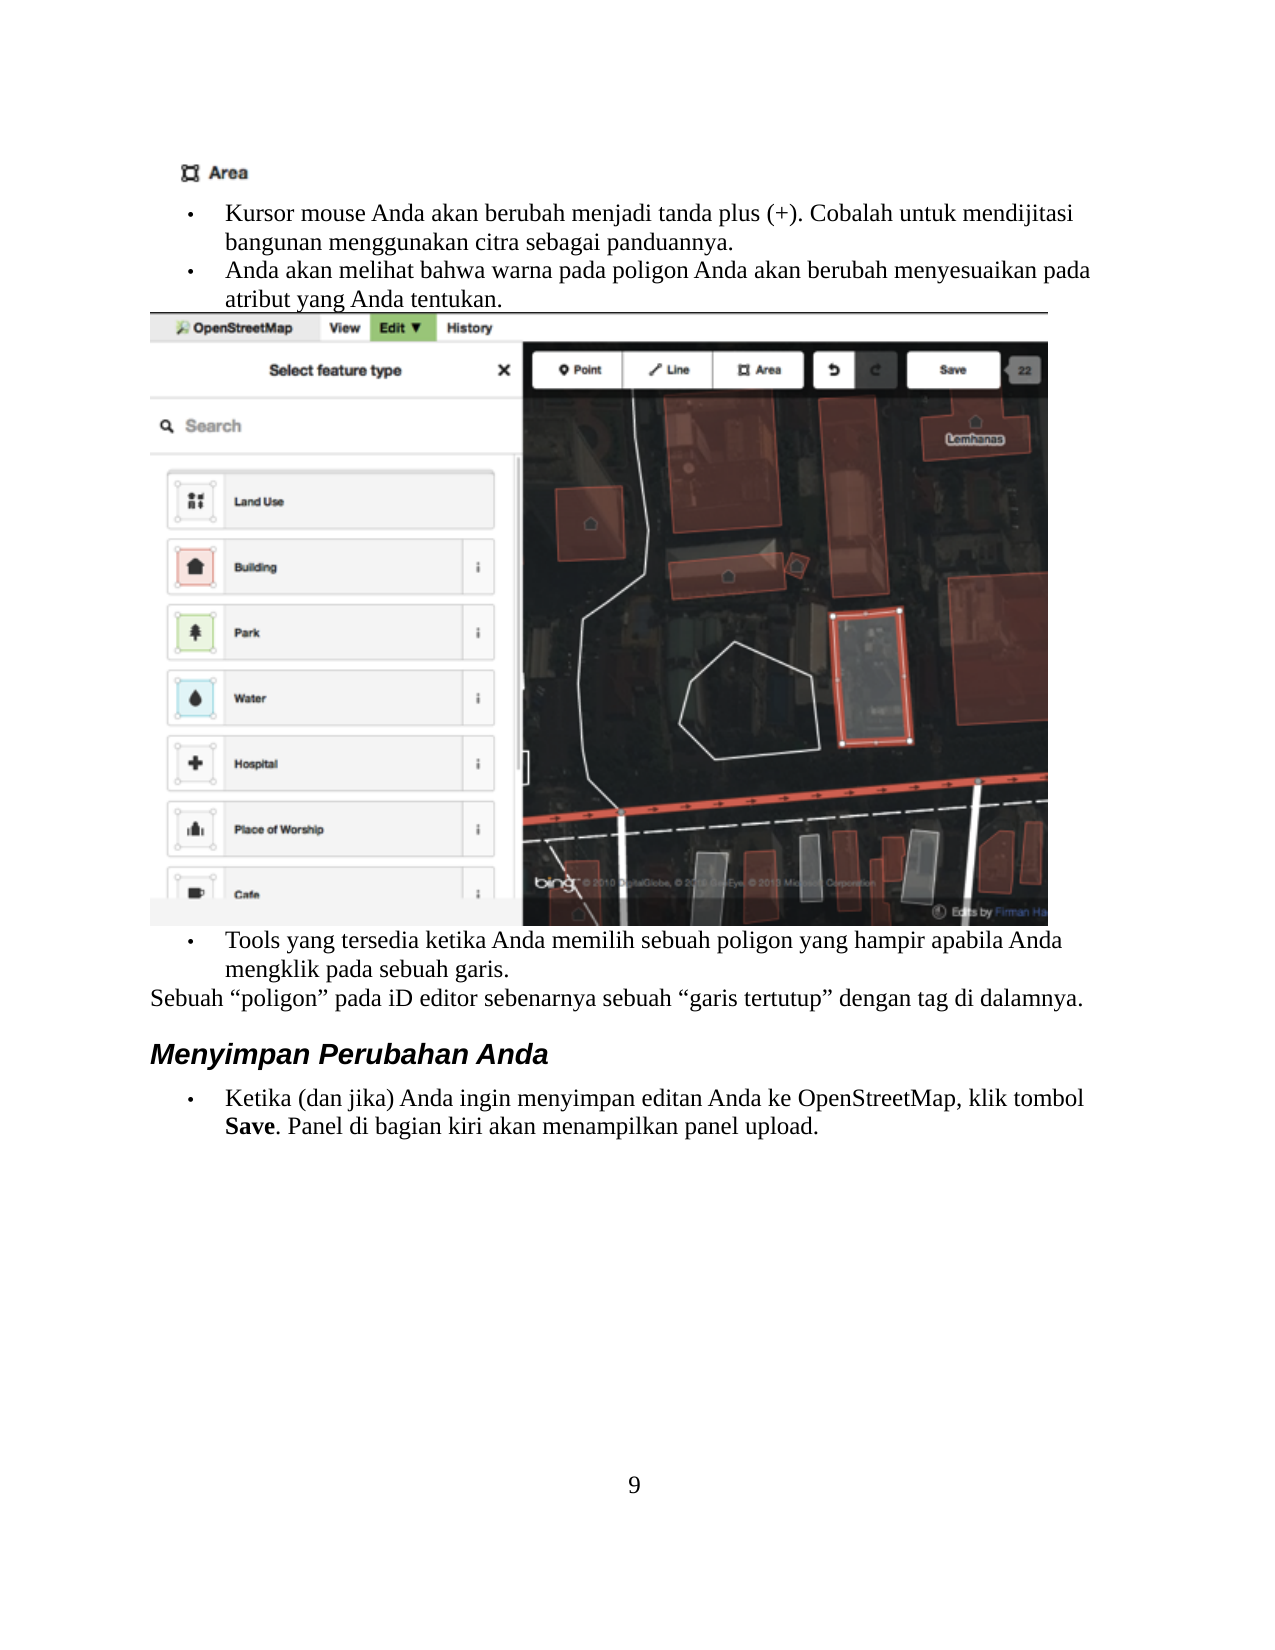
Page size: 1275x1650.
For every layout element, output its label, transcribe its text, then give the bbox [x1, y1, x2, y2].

list Kursor mouse Anda akan berubah menjadi tanda plus (+). Cobalah untuk mendijitasi bangunan menggunakan citra sebagai panduannya. [187, 198, 1125, 255]
list Anda akan melihat bahwa warna pada poligon Anda akan berubah menyesuaikan pada atribut yang Anda tentukan. [187, 255, 1125, 313]
subtitle Menyimpan Perubahan Anda [150, 1037, 1125, 1070]
picture [150, 312, 1048, 926]
list Tools yang tersedia ketika Anda memilih sebuah poligon yang hampir apabila Anda mengklik pada sebuah garis. [187, 925, 1125, 983]
picture [150, 150, 275, 198]
text Sebuah “poligon” pada iD editor sebenarnya sebuah “garis tertutup” dengan tag di dalamnya. [150, 983, 1125, 1012]
list Ketika (dan jika) Anda ingin menyimpan editan Anda ke OpenStreetMap, klik tombol Save. Panel di bagian kiri akan menampilkan panel upload. [187, 1083, 1125, 1140]
